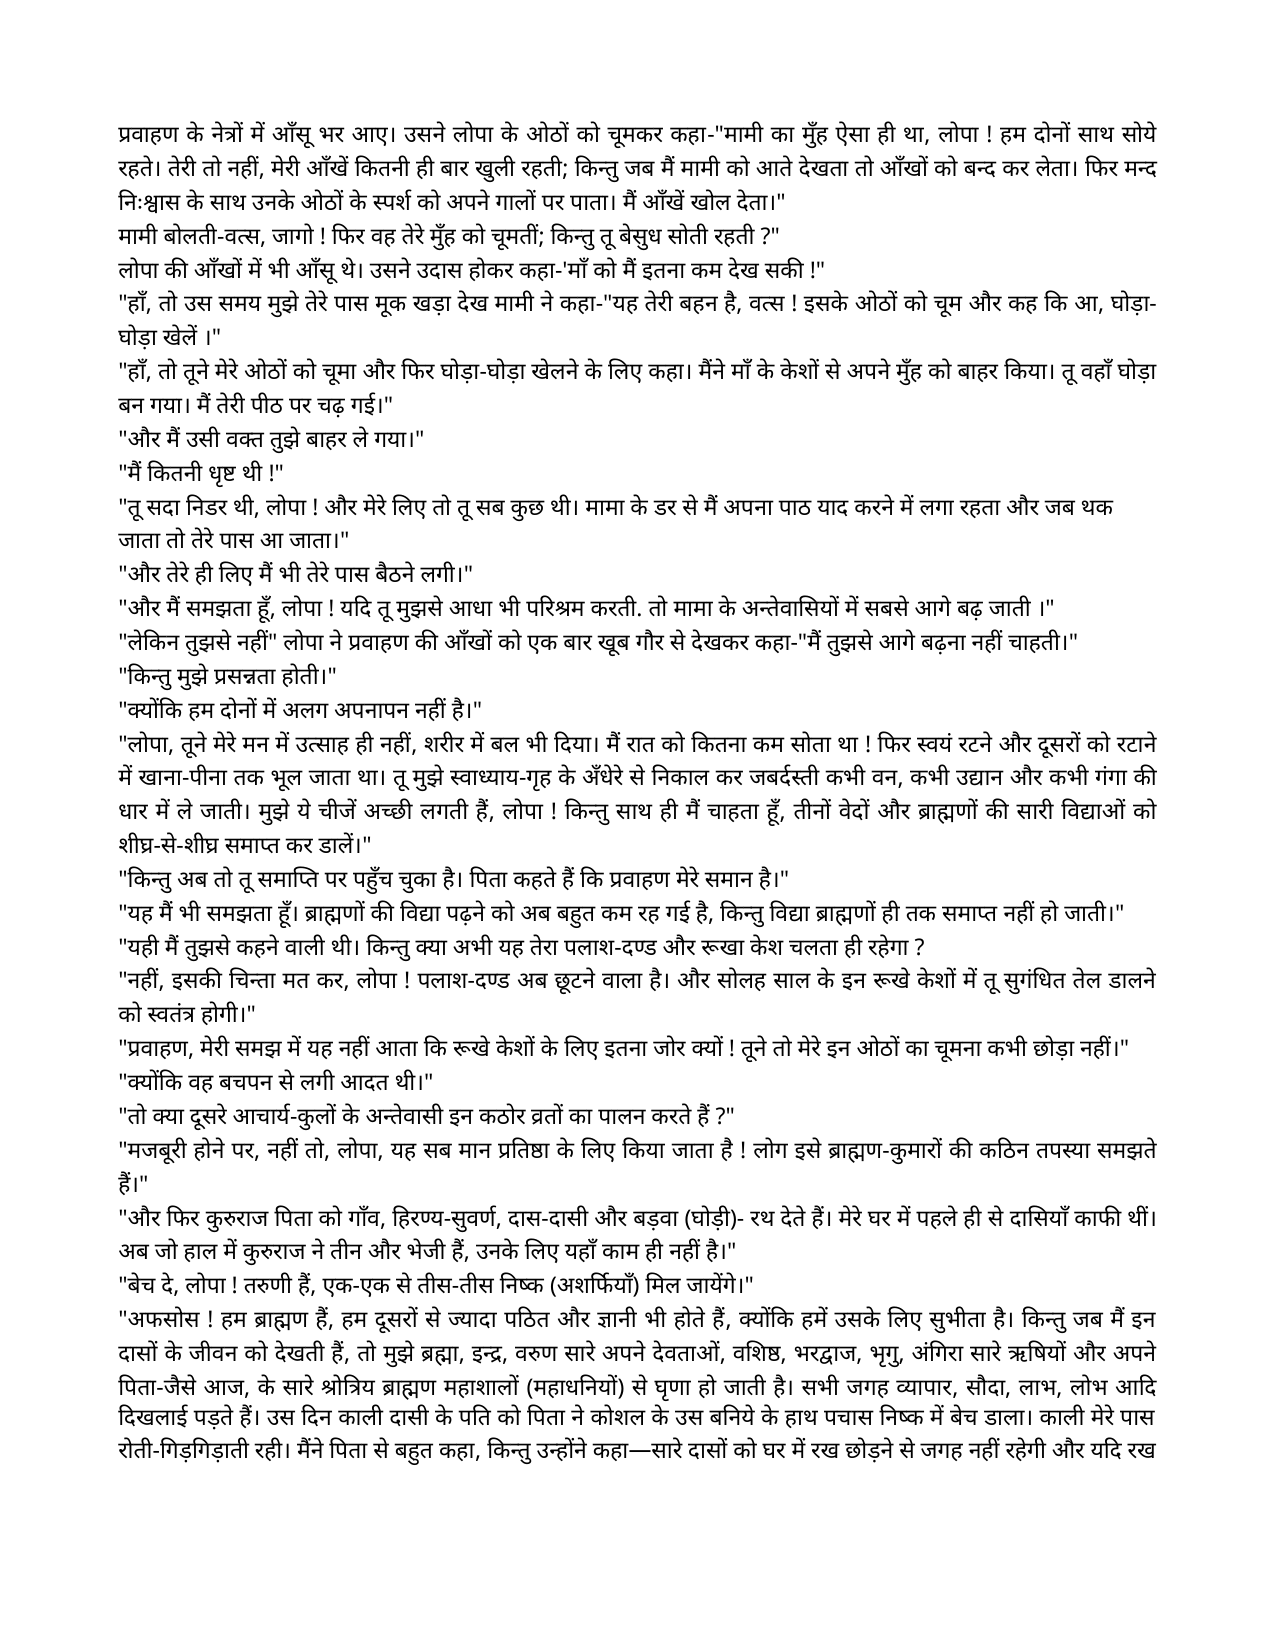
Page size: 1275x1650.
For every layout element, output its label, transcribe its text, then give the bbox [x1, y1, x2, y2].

text "और फिर कुरुराज पिता को गाँव, हिरण्य-सुवर्ण, दास-दासी और बड़वा (घोड़ी)- रथ देते हैं। मेरे घर में पहले ही से दासियाँ काफी थीं। अब जो हाल में कुरुराज ने तीन और भेजी हैं, उनके लिए यहाँ काम ही नहीं है।" [118, 1201, 1157, 1269]
text "क्योंकि वह बचपन से लगी आदत थी।" [118, 1066, 1157, 1100]
text "हाँ, तो तूने मेरे ओठों को चूमा और फिर घोड़ा-घोड़ा खेलने के लिए कहा। मैंने माँ के केशों से अपने मुँह को बाहर किया। तू वहाँ घोड़ा बन गया। मैं तेरी पीठ पर चढ़ गई।" [118, 355, 1157, 423]
text "यही मैं तुझसे कहने वाली थी। किन्तु क्या अभी यह तेरा पलाश-दण्ड और रूखा केश चलता ही रहेगा ? [118, 931, 1157, 964]
text "किन्तु मुझे प्रसन्नता होती।" [118, 660, 1157, 694]
text प्रवाहण के नेत्रों में आँसू भर आए। उसने लोपा के ओठों को चूमकर कहा-"मामी का मुँह ऐसा ही था, लोपा ! हम दोनों साथ सोये रहते। तेरी तो नहीं, मेरी आँखें कितनी ही बार खुली रहती; किन्तु जब मैं मामी को आते देखता तो आँखों को बन्द कर लेता। फिर मन्द निःश्वास के साथ उनके ओठों के स्पर्श को अपने गालों पर पाता। मैं आँखें खोल देता।" [118, 118, 1157, 220]
text जाता तो तेरे पास आ जाता।" [118, 524, 1157, 558]
text "तो क्या दूसरे आचार्य-कुलों के अन्तेवासी इन कठोर व्रतों का पालन करते हैं ?" [118, 1100, 1157, 1134]
text "नहीं, इसकी चिन्ता मत कर, लोपा ! पलाश-दण्ड अब छूटने वाला है। और सोलह साल के इन रूखे केशों में तू सुगंधित तेल डालने को स्वतंत्र होगी।" [118, 964, 1157, 1032]
text "लोपा, तूने मेरे मन में उत्साह ही नहीं, शरीर में बल भी दिया। मैं रात को कितना कम सोता था ! फिर स्वयं रटने और दूसरों को रटाने में खाना-पीना तक भूल जाता था। तू मुझे स्वाध्याय-गृह के अँधेरे से निकाल कर जबर्दस्ती कभी वन, कभी उद्यान और कभी गंगा की धार में ले जाती। मुझे ये चीजें अच्छी लगती हैं, लोपा ! किन्तु साथ ही मैं चाहता हूँ, तीनों वेदों और ब्राह्मणों की सारी विद्याओं को शीघ्र-से-शीघ्र समाप्त कर डालें।" [118, 727, 1157, 863]
text लोपा की आँखों में भी आँसू थे। उसने उदास होकर कहा-'माँ को मैं इतना कम देख सकी !" [118, 253, 1157, 287]
text "और तेरे ही लिए मैं भी तेरे पास बैठने लगी।" [118, 558, 1157, 592]
text "मजबूरी होने पर, नहीं तो, लोपा, यह सब मान प्रतिष्ठा के लिए किया जाता है ! लोग इसे ब्राह्मण-कुमारों की कठिन तपस्या समझते हैं।" [118, 1134, 1157, 1201]
text "हाँ, तो उस समय मुझे तेरे पास मूक खड़ा देख मामी ने कहा-"यह तेरी बहन है, वत्स ! इसके ओठों को चूम और कह कि आ, घोड़ा-घोड़ा खेलें ।" [118, 287, 1157, 355]
text "किन्तु अब तो तू समाप्ति पर पहुँच चुका है। पिता कहते हैं कि प्रवाहण मेरे समान है।" [118, 863, 1157, 897]
text "क्योंकि हम दोनों में अलग अपनापन नहीं है।" [118, 694, 1157, 727]
text "और मैं समझता हूँ, लोपा ! यदि तू मुझसे आधा भी परिश्रम करती. तो मामा के अन्तेवासियों में सबसे आगे बढ़ जाती ।" [118, 592, 1157, 626]
text "यह मैं भी समझता हूँ। ब्राह्मणों की विद्या पढ़ने को अब बहुत कम रह गई है, किन्तु विद्या ब्राह्मणों ही तक समाप्त नहीं हो जाती।" [118, 897, 1157, 931]
text "तू सदा निडर थी, लोपा ! और मेरे लिए तो तू सब कुछ थी। मामा के डर से मैं अपना पाठ याद करने में लगा रहता और जब थक [118, 491, 1157, 524]
text "लेकिन तुझसे नहीं" लोपा ने प्रवाहण की आँखों को एक बार खूब गौर से देखकर कहा-"मैं तुझसे आगे बढ़ना नहीं चाहती।" [118, 626, 1157, 660]
text "मैं कितनी धृष्ट थी !" [118, 457, 1157, 491]
text "और मैं उसी वक्त तुझे बाहर ले गया।" [118, 423, 1157, 457]
text मामी बोलती-वत्स, जागो ! फिर वह तेरे मुँह को चूमतीं; किन्तु तू बेसुध सोती रहती ?" [118, 220, 1157, 253]
text "प्रवाहण, मेरी समझ में यह नहीं आता कि रूखे केशों के लिए इतना जोर क्यों ! तूने तो मेरे इन ओठों का चूमना कभी छोड़ा नहीं।" [118, 1032, 1157, 1066]
text "बेच दे, लोपा ! तरुणी हैं, एक-एक से तीस-तीस निष्क (अशर्फियाँ) मिल जायेंगे।" [118, 1269, 1157, 1303]
text "अफसोस ! हम ब्राह्मण हैं, हम दूसरों से ज्यादा पठित और ज्ञानी भी होते हैं, क्योंकि हमें उसके लिए सुभीता है। किन्तु जब मैं इन दासों के जीवन को देखती हैं, तो मुझे ब्रह्मा, इन्द्र, वरुण सारे अपने देवताओं, वशिष्ठ, भरद्वाज, भृगु, अंगिरा सारे ऋषियों और अपने पिता-जैसे आज, के सारे श्रोत्रिय ब्राह्मण महाशालों (महाधनियों) से घृणा हो जाती है। सभी जगह व्यापार, सौदा, लाभ, लोभ आदि दिखलाई पड़ते हैं। उस दिन काली दासी के पति को पिता ने कोशल के उस बनिये के हाथ पचास निष्क में बेच डाला। काली मेरे पास रोती-गिड़गिड़ाती रही। मैंने पिता से बहुत कहा, किन्तु उन्होंने कहा—सारे दासों को घर में रख छोड़ने से जगह नहीं रहेगी और यदि रख [118, 1303, 1157, 1468]
